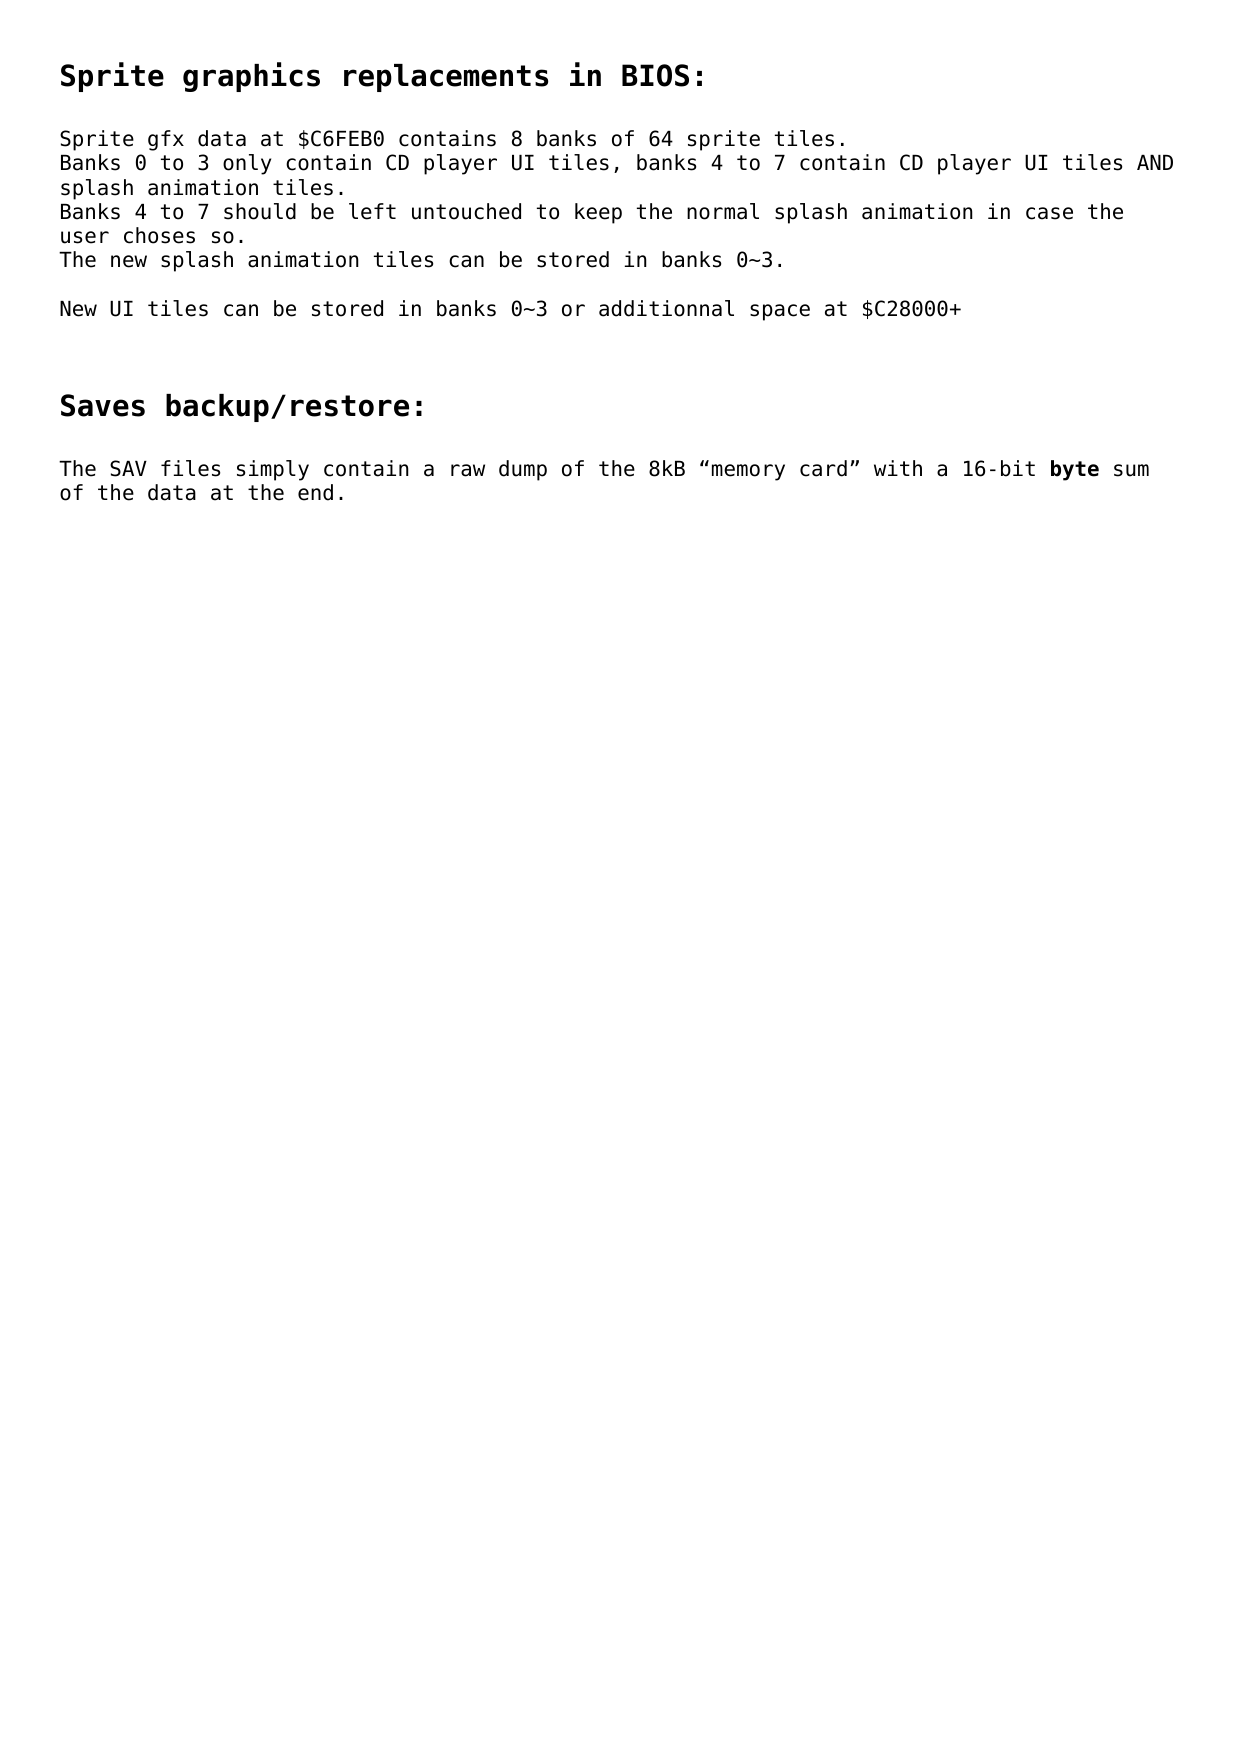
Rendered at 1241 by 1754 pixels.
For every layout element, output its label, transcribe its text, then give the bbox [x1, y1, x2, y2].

text Banks 4 to 7 should be left untouched to keep the normal splash animation in case the user choses so. [59, 200, 1181, 248]
text Sprite gfx data at $C6FEB0 contains 8 banks of 64 sprite tiles. Banks 0 to 3 only contain CD player UI tiles, banks 4 to 7 contain CD player UI tiles AND splash animation tiles. [59, 127, 1181, 200]
text New UI tiles can be stored in banks 0~3 or additionnal space at $C28000+ [59, 297, 1181, 321]
text The SAV files simply contain a raw dump of the 8kB “memory card” with a 16-bit byte sum of the data at the end. [59, 457, 1181, 506]
text The new splash animation tiles can be stored in banks 0~3. [59, 248, 1181, 273]
text Saves backup/restore: [59, 389, 1181, 423]
text Sprite graphics replacements in BIOS: [59, 59, 1181, 93]
